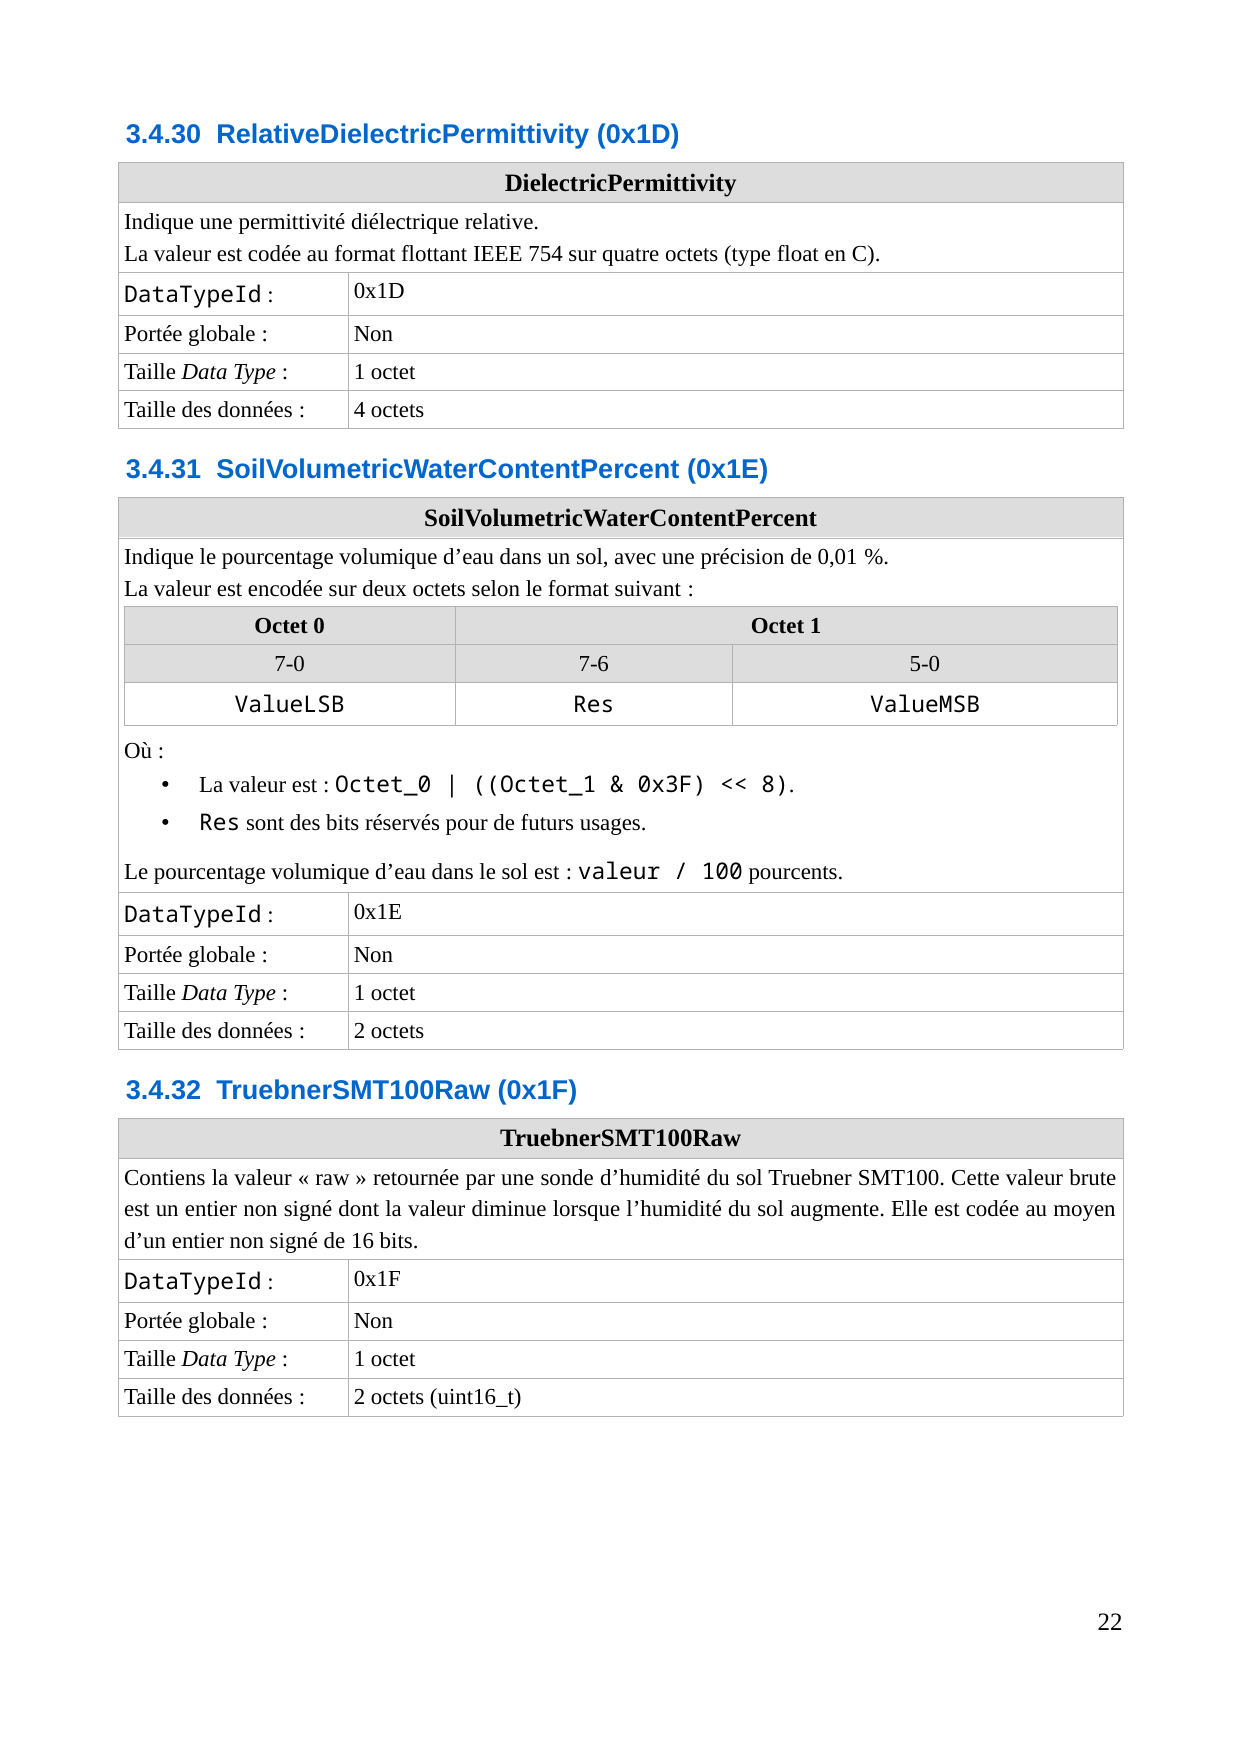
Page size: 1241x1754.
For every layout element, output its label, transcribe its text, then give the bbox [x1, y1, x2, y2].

table_cell DataTypeId : [119, 1260, 348, 1302]
table_cell Non [349, 316, 1123, 352]
table_header Octet 1 [456, 607, 1117, 644]
table_cell 2 octets [349, 1012, 1123, 1049]
table_cell Non [349, 1303, 1123, 1340]
table_cell 4 octets [349, 391, 1123, 428]
table_cell Taille des données : [119, 1012, 348, 1049]
table_cell Taille Data Type : [119, 1341, 348, 1378]
table_cell ValueLSB [125, 683, 455, 725]
table_header DielectricPermittivity [119, 163, 1123, 202]
table_cell Res [456, 683, 732, 725]
table_cell 5-0 [733, 645, 1117, 682]
table_cell 7-6 [456, 645, 732, 682]
table_cell Indique le pourcentage volumique d’eau dans un sol, avec une précision de 0,01 %. La valeur est encodée sur deux octets selon le format suivant : Où : La valeur est : Octet_0 | ((Octet_1 & 0x3F) << 8). Res sont des bits réservés pour de futurs usages. Le pourcentage volumique d’eau dans le sol est : valeur / 100 pourcents. [119, 539, 1123, 892]
table_cell 1 octet [349, 1341, 1123, 1378]
table_cell Indique une permittivité diélectrique relative. La valeur est codée au format flottant IEEE 754 sur quatre octets (type float en C). [119, 203, 1123, 272]
table_cell 0x1D [349, 273, 1123, 314]
table_cell Contiens la valeur « raw » retournée par une sonde d’humidité du sol Truebner SMT100. Cette valeur brute est un entier non signé dont la valeur diminue lorsque l’humidité du sol augmente. Elle est codée au moyen d’un entier non signé de 16 bits. [119, 1159, 1123, 1259]
subtitle TruebnerSMT100Raw (0x1F) [118, 1074, 1122, 1105]
table_header Octet 0 [125, 607, 455, 644]
table_cell Portée globale : [119, 936, 348, 973]
table_cell ValueMSB [733, 683, 1117, 725]
table_header TruebnerSMT100Raw [119, 1119, 1123, 1158]
table_cell Taille des données : [119, 1379, 348, 1416]
table_cell DataTypeId : [119, 273, 348, 314]
table_cell Portée globale : [119, 316, 348, 352]
table_cell 2 octets (uint16_t) [349, 1379, 1123, 1416]
table_cell Taille des données : [119, 391, 348, 428]
table_cell 7-0 [125, 645, 455, 682]
table_cell Taille Data Type : [119, 974, 348, 1011]
table_cell DataTypeId : [119, 893, 348, 935]
table_cell Portée globale : [119, 1303, 348, 1340]
table_cell 1 octet [349, 354, 1123, 390]
table_header SoilVolumetricWaterContentPercent [119, 498, 1123, 537]
table_cell 0x1F [349, 1260, 1123, 1302]
subtitle RelativeDielectricPermittivity (0x1D) [118, 118, 1122, 149]
table_cell Non [349, 936, 1123, 973]
subtitle SoilVolumetricWaterContentPercent (0x1E) [118, 453, 1122, 484]
table_cell 1 octet [349, 974, 1123, 1011]
table_cell 0x1E [349, 893, 1123, 935]
table_cell Taille Data Type : [119, 354, 348, 390]
